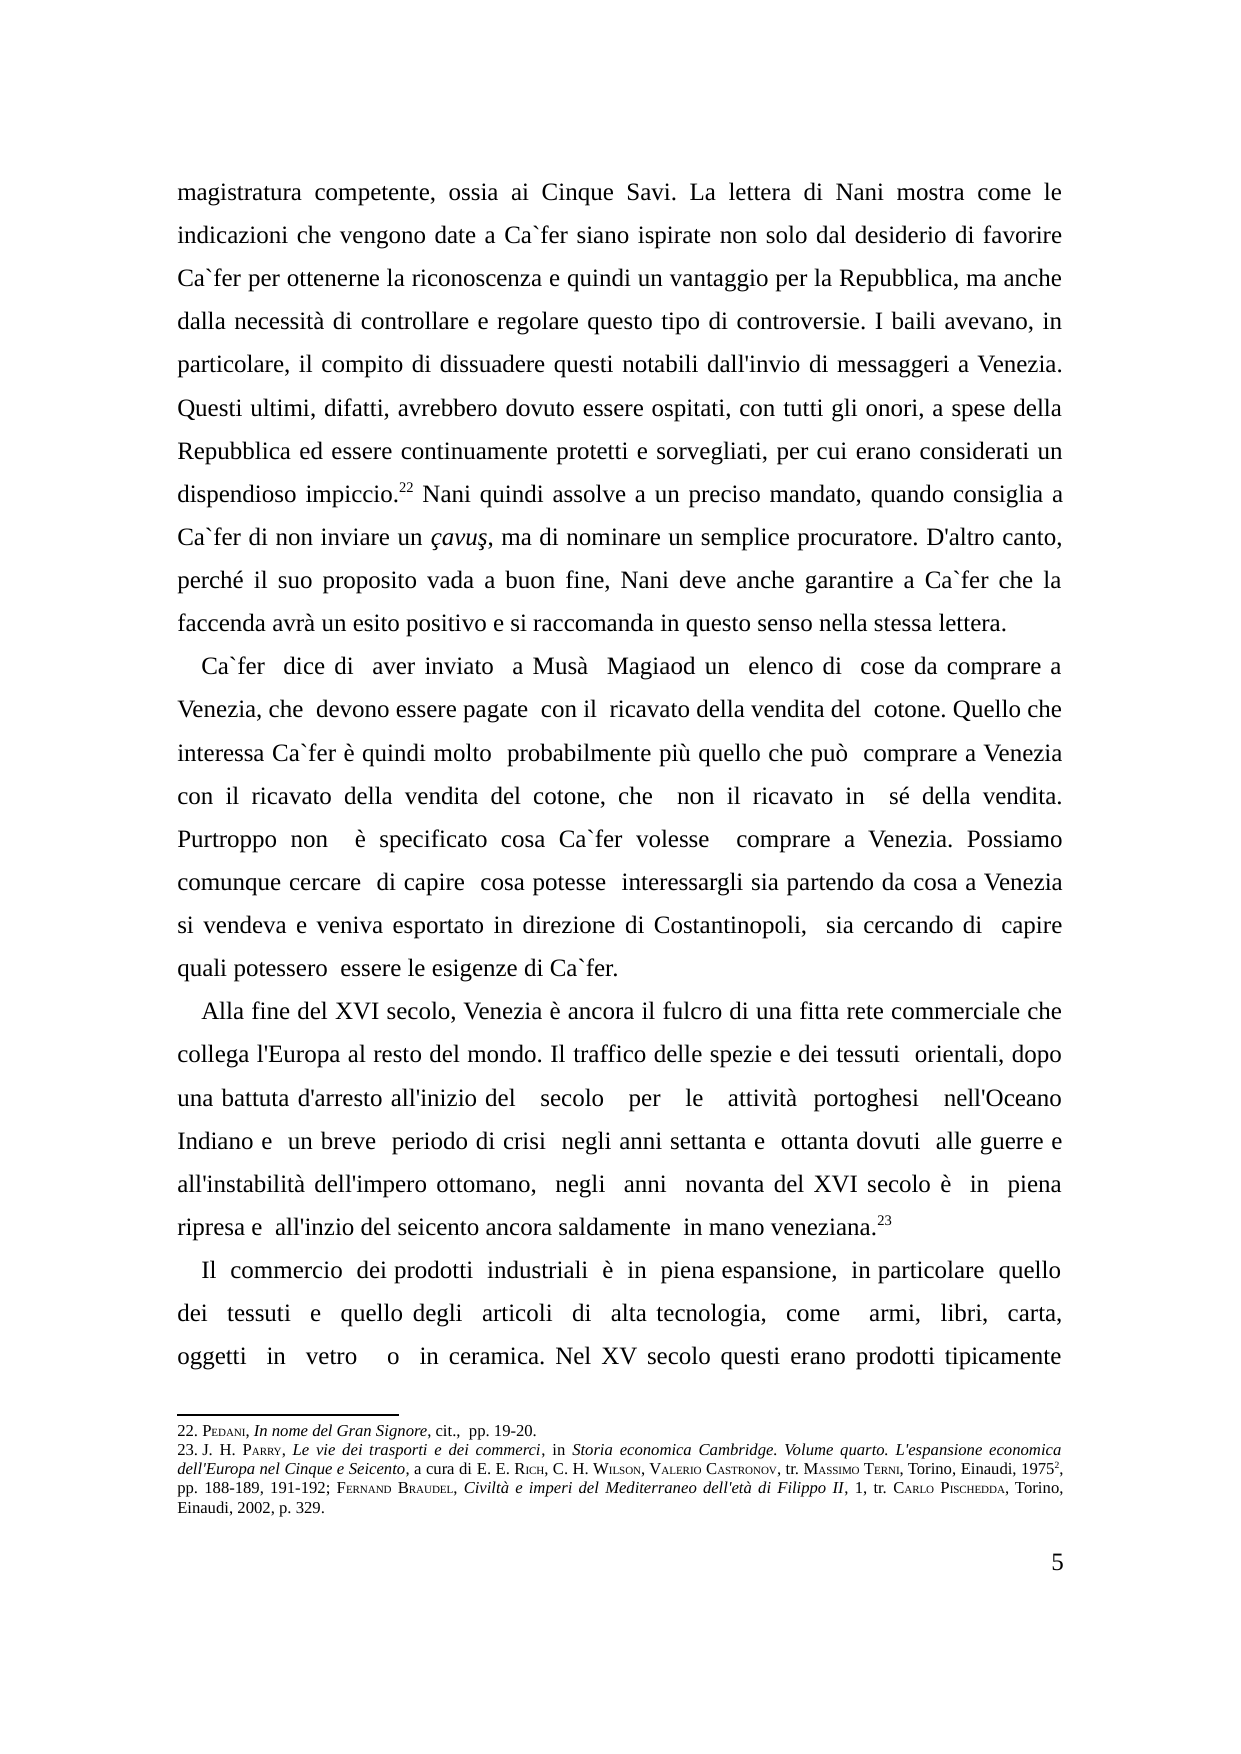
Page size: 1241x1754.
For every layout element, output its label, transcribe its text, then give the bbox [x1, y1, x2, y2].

text J. H. Parry, Le vie dei trasporti e dei commerci, in Storia economica Cambridge. Volume quarto. L'espansione economica dell'Europa nel Cinque e Seicento, a cura di E. E. Rich, C. H. Wilson, Valerio Castronov, tr. Massimo Terni, Torino, Einaudi, 19752, pp. 188-189, 191-192; Fernand Braudel, Civiltà e imperi del Mediterraneo dell'età di Filippo II, 1, tr. Carlo Pischedda, Torino, Einaudi, 2002, p. 329. [177, 1440, 1063, 1517]
text Alla fine del XVI secolo, Venezia è ancora il fulcro di una fitta rete commerciale che collega l'Europa al resto del mondo. Il traffico delle spezie e dei tessuti orientali, dopo una battuta d'arresto all'inizio del secolo per le attività portoghesi nell'Oceano Indiano e un breve periodo di crisi negli anni settanta e ottanta dovuti alle guerre e all'instabilità dell'impero ottomano, negli anni novanta del XVI secolo è in piena ripresa e all'inzio del seicento ancora saldamente in mano veneziana. [177, 996, 1063, 1241]
text Ca`fer dice di aver inviato a Musà Magiaod un elenco di cose da comprare a Venezia, che devono essere pagate con il ricavato della vendita del cotone. Quello che interessa Ca`fer è quindi molto probabilmente più quello che può comprare a Venezia con il ricavato della vendita del cotone, che non il ricavato in sé della vendita. Purtroppo non è specificato cosa Ca`fer volesse comprare a Venezia. Possiamo comunque cercare di capire cosa potesse interessargli sia partendo da cosa a Venezia si vendeva e veniva esportato in direzione di Costantinopoli, sia cercando di capire quali potessero essere le esigenze di Ca`fer. [177, 651, 1063, 982]
text Pedani, In nome del Gran Signore, cit., pp. 19-20. [177, 1421, 1063, 1440]
text Il commercio dei prodotti industriali è in piena espansione, in particolare quello dei tessuti e quello degli articoli di alta tecnologia, come armi, libri, carta, oggetti in vetro o in ceramica. Nel XV secolo questi erano prodotti tipicamente [177, 1255, 1063, 1370]
text magistratura competente, ossia ai Cinque Savi. La lettera di Nani mostra come le indicazioni che vengono date a Ca`fer siano ispirate non solo dal desiderio di favorire Ca`fer per ottenerne la riconoscenza e quindi un vantaggio per la Repubblica, ma anche dalla necessità di controllare e regolare questo tipo di controversie. I baili avevano, in particolare, il compito di dissuadere questi notabili dall'invio di messaggeri a Venezia. Questi ultimi, difatti, avrebbero dovuto essere ospitati, con tutti gli onori, a spese della Repubblica ed essere continuamente protetti e sorvegliati, per cui erano considerati un dispendioso impiccio. Nani quindi assolve a un preciso mandato, quando consiglia a Ca`fer di non inviare un çavuş, ma di nominare un semplice procuratore. D'altro canto, perché il suo proposito vada a buon fine, Nani deve anche garantire a Ca`fer che la faccenda avrà un esito positivo e si raccomanda in questo senso nella stessa lettera. [177, 177, 1063, 637]
